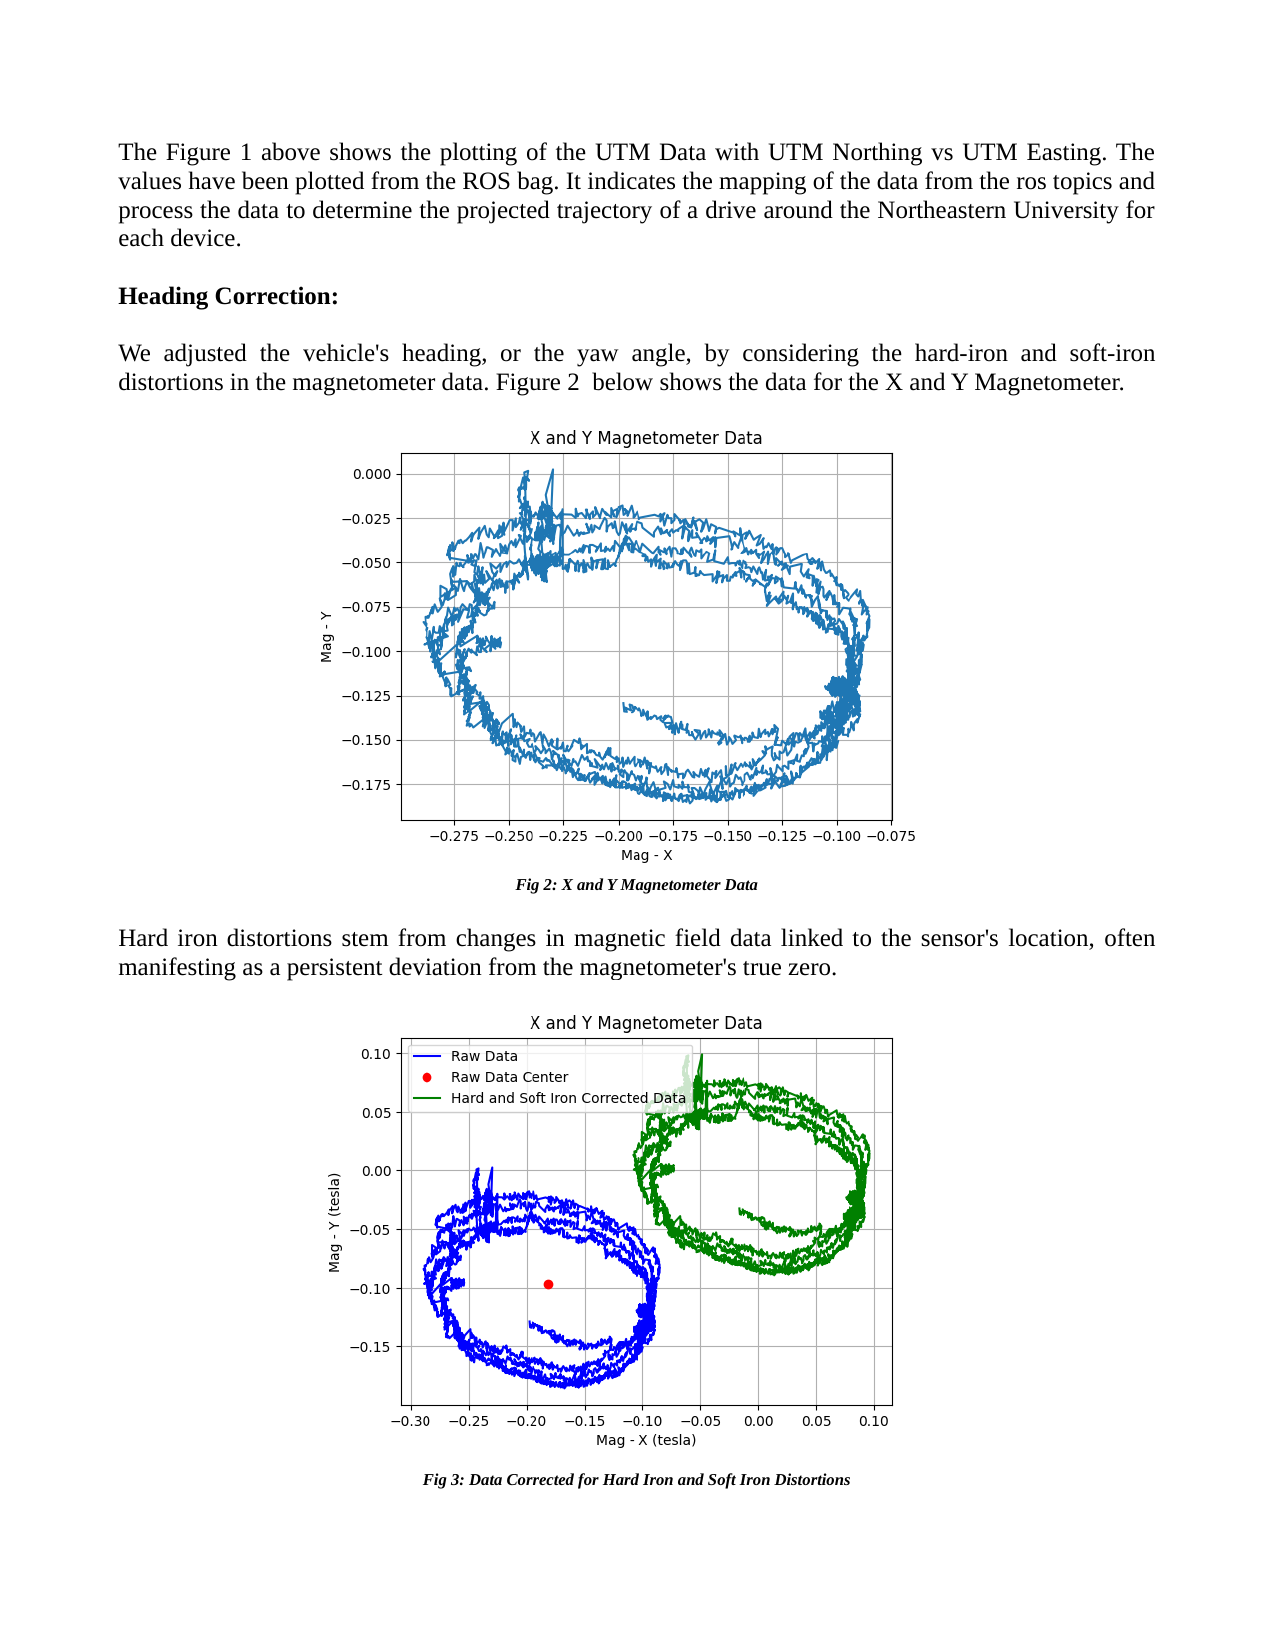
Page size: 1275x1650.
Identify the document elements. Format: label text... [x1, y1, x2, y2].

text Hard iron distortions stem from changes in magnetic field data linked to the sensor's location, often manifesting as a persistent deviation from the magnetometer's true zero. [118, 923, 1157, 981]
text Heading Correction: [118, 281, 1157, 310]
text Fig 3: Data Corrected for Hard Iron and Soft Iron Distortions [118, 1469, 1157, 1488]
picture [321, 396, 954, 872]
text Fig 2: X and Y Magnetometer Data [118, 875, 1157, 894]
text We adjusted the vehicle's heading, or the yaw angle, by considering the hard-iron and soft-iron distortions in the magnetometer data. Figure 2 below shows the data for the X and Y Magnetometer. [118, 338, 1157, 396]
text The Figure 1 above shows the plotting of the UTM Data with UTM Northing vs UTM Easting. The values have been plotted from the ROS bag. It indicates the mapping of the data from the ros topics and process the data to determine the projected trajectory of a drive around the Northeastern University for each device. [118, 137, 1157, 252]
picture [321, 980, 954, 1457]
